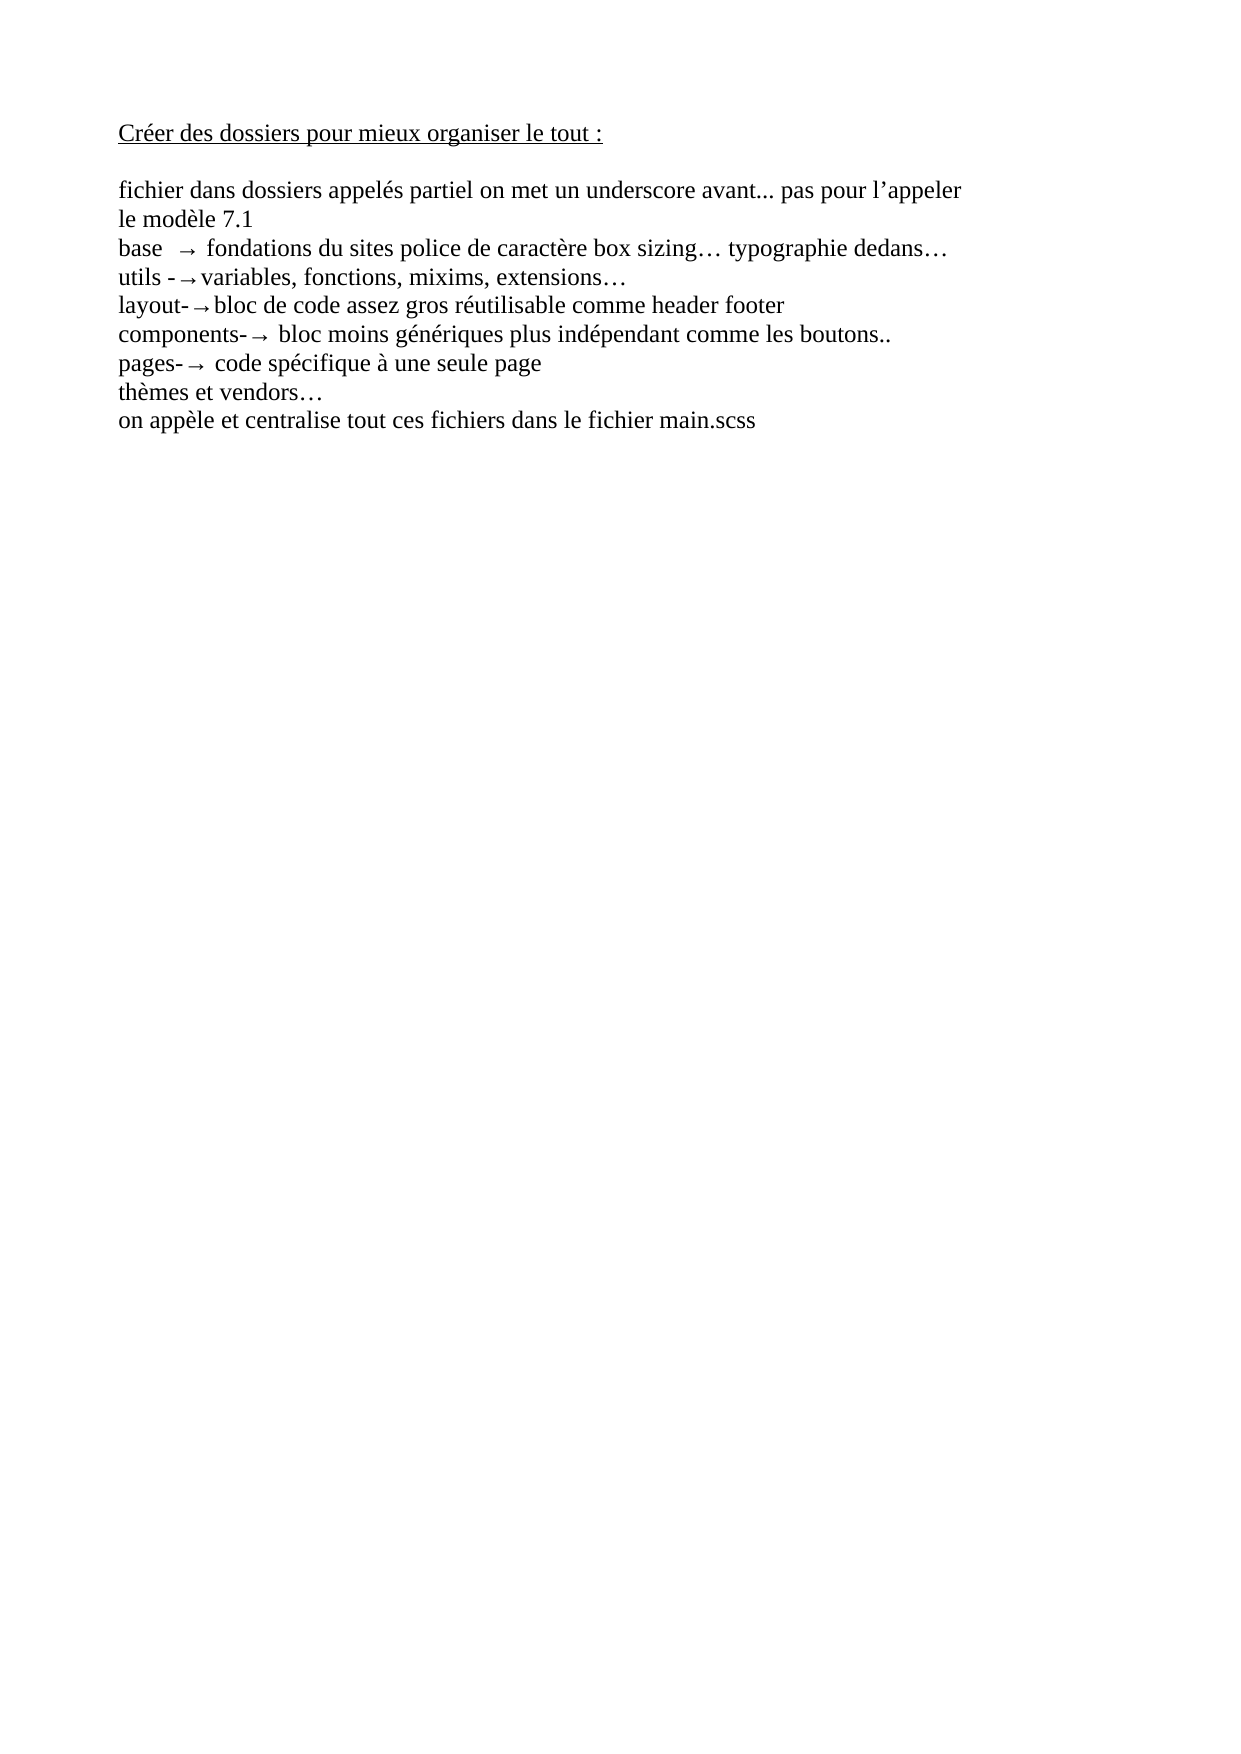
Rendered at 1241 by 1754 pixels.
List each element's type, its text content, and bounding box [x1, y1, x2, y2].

text base → fondations du sites police de caractère box sizing… typographie dedans… [118, 233, 1122, 262]
text components-→ bloc moins génériques plus indépendant comme les boutons.. [118, 319, 1122, 348]
text fichier dans dossiers appelés partiel on met un underscore avant... pas pour l’appeler [118, 176, 1122, 204]
text layout-→bloc de code assez gros réutilisable comme header footer [118, 291, 1122, 319]
text pages-→ code spécifique à une seule page [118, 348, 1122, 377]
text Créer des dossiers pour mieux organiser le tout : [118, 118, 1122, 147]
text le modèle 7.1 [118, 204, 1122, 233]
text thèmes et vendors… [118, 377, 1122, 406]
text on appèle et centralise tout ces fichiers dans le fichier main.scss [118, 406, 1122, 434]
text utils -→variables, fonctions, mixims, extensions… [118, 262, 1122, 291]
